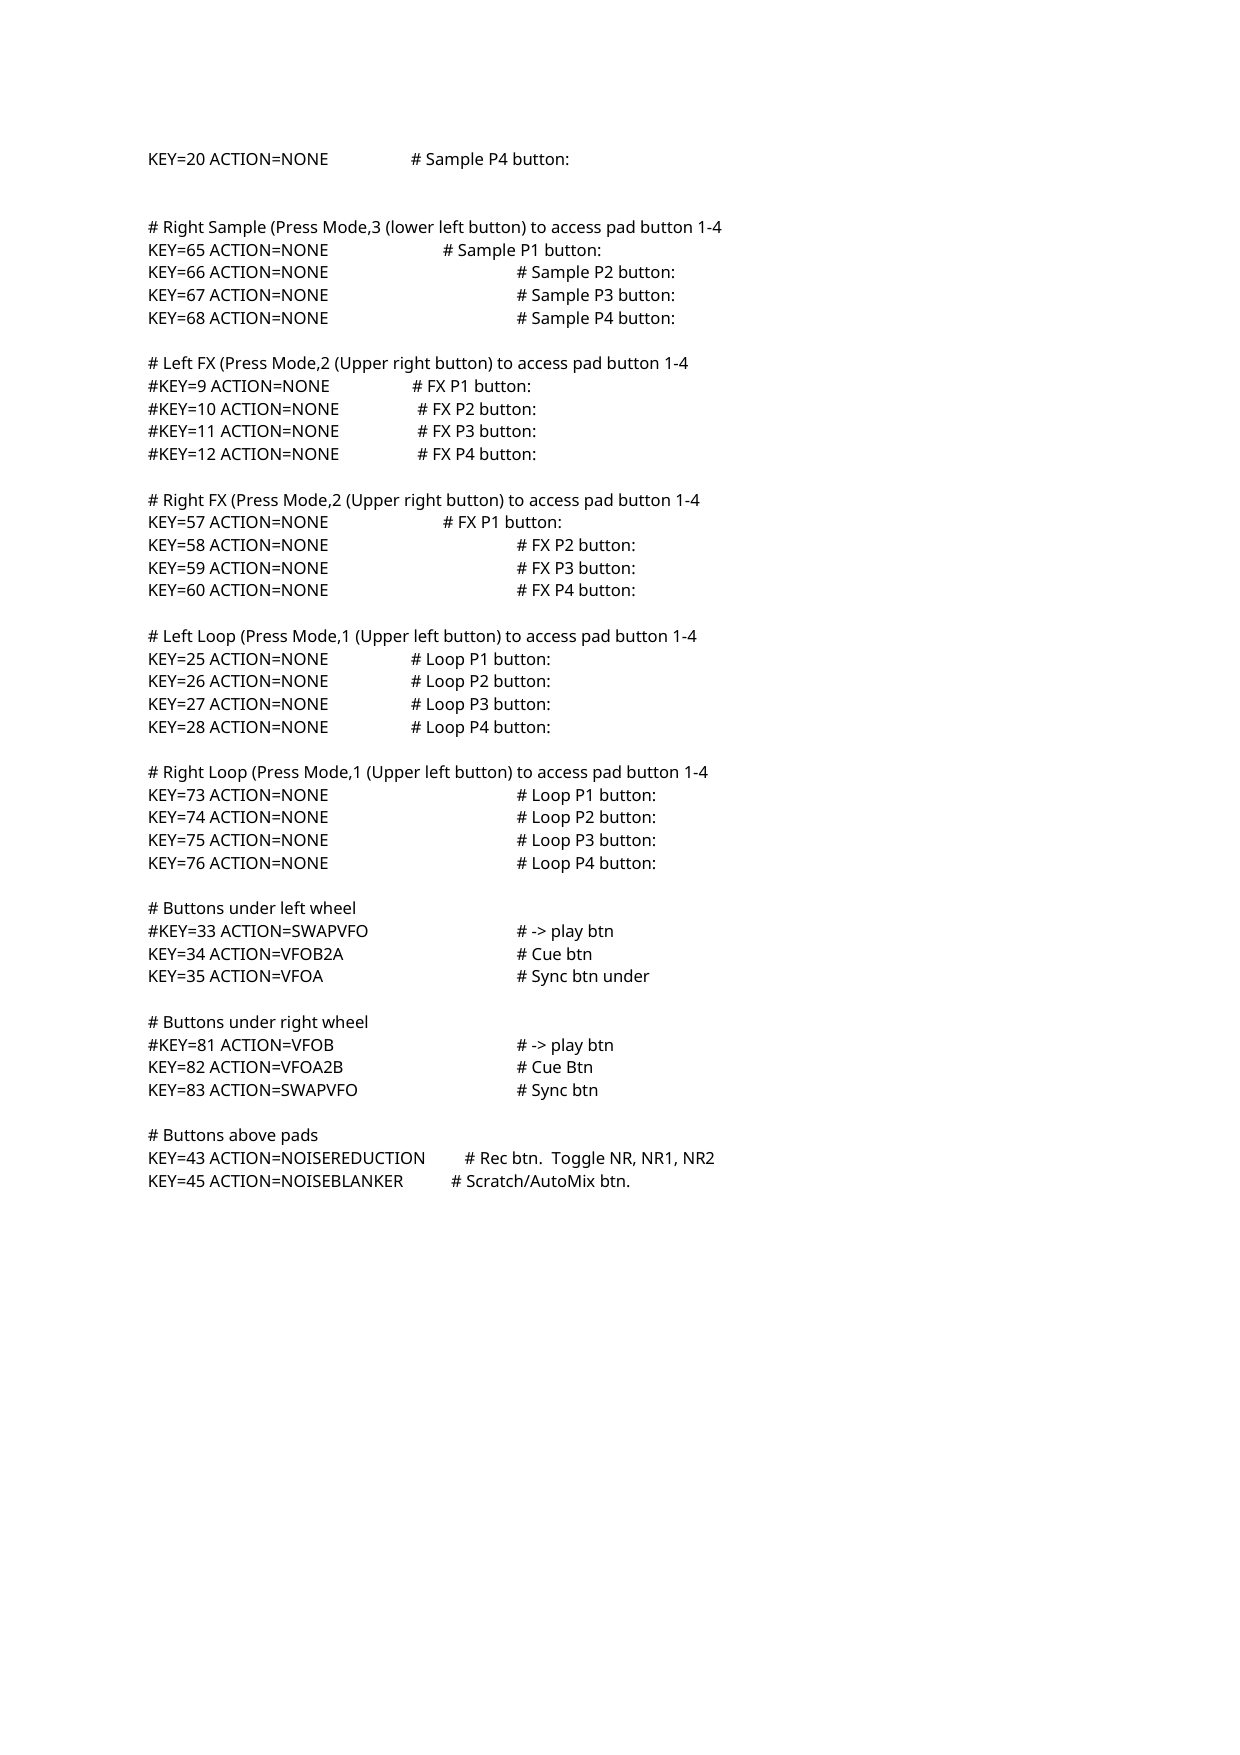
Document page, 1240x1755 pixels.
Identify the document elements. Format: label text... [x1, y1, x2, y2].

text KEY=74 ACTION=NONE # Loop P2 button: [148, 806, 1092, 829]
text KEY=83 ACTION=SWAPVFO # Sync btn [148, 1079, 1092, 1101]
text #KEY=11 ACTION=NONE # FX P3 button: [148, 420, 1092, 443]
text KEY=35 ACTION=VFOA # Sync btn under [148, 965, 1092, 988]
text KEY=67 ACTION=NONE # Sample P3 button: [148, 284, 1092, 307]
text # Buttons under left wheel [148, 897, 1092, 920]
text # Buttons under right wheel [148, 1011, 1092, 1033]
text KEY=65 ACTION=NONE # Sample P1 button: [148, 238, 1092, 261]
text # Left Loop (Press Mode,1 (Upper left button) to access pad button 1-4 [148, 624, 1092, 647]
text #KEY=33 ACTION=SWAPVFO # -> play btn [148, 920, 1092, 942]
text # Buttons above pads [148, 1124, 1092, 1147]
text KEY=25 ACTION=NONE # Loop P1 button: [148, 647, 1092, 670]
text KEY=58 ACTION=NONE # FX P2 button: [148, 534, 1092, 556]
text KEY=45 ACTION=NOISEBLANKER # Scratch/AutoMix btn. [148, 1169, 1092, 1192]
text KEY=43 ACTION=NOISEREDUCTION # Rec btn. Toggle NR, NR1, NR2 [148, 1147, 1092, 1169]
text #KEY=10 ACTION=NONE # FX P2 button: [148, 397, 1092, 420]
text KEY=82 ACTION=VFOA2B # Cue Btn [148, 1056, 1092, 1079]
text KEY=20 ACTION=NONE # Sample P4 button: [148, 148, 1092, 170]
text KEY=75 ACTION=NONE # Loop P3 button: [148, 829, 1092, 852]
text #KEY=81 ACTION=VFOB # -> play btn [148, 1033, 1092, 1056]
text KEY=73 ACTION=NONE # Loop P1 button: [148, 783, 1092, 806]
text KEY=57 ACTION=NONE # FX P1 button: [148, 511, 1092, 534]
text # Right Sample (Press Mode,3 (lower left button) to access pad button 1-4 [148, 216, 1092, 238]
text KEY=59 ACTION=NONE # FX P3 button: [148, 556, 1092, 579]
text # Left FX (Press Mode,2 (Upper right button) to access pad button 1-4 [148, 352, 1092, 375]
text KEY=66 ACTION=NONE # Sample P2 button: [148, 261, 1092, 284]
text #KEY=12 ACTION=NONE # FX P4 button: [148, 443, 1092, 466]
text KEY=27 ACTION=NONE # Loop P3 button: [148, 693, 1092, 715]
text KEY=68 ACTION=NONE # Sample P4 button: [148, 307, 1092, 329]
text KEY=26 ACTION=NONE # Loop P2 button: [148, 670, 1092, 693]
text # Right Loop (Press Mode,1 (Upper left button) to access pad button 1-4 [148, 761, 1092, 783]
text # Right FX (Press Mode,2 (Upper right button) to access pad button 1-4 [148, 488, 1092, 511]
text KEY=28 ACTION=NONE # Loop P4 button: [148, 715, 1092, 738]
text KEY=34 ACTION=VFOB2A # Cue btn [148, 942, 1092, 965]
text KEY=60 ACTION=NONE # FX P4 button: [148, 579, 1092, 602]
text KEY=76 ACTION=NONE # Loop P4 button: [148, 852, 1092, 874]
text #KEY=9 ACTION=NONE # FX P1 button: [148, 375, 1092, 397]
